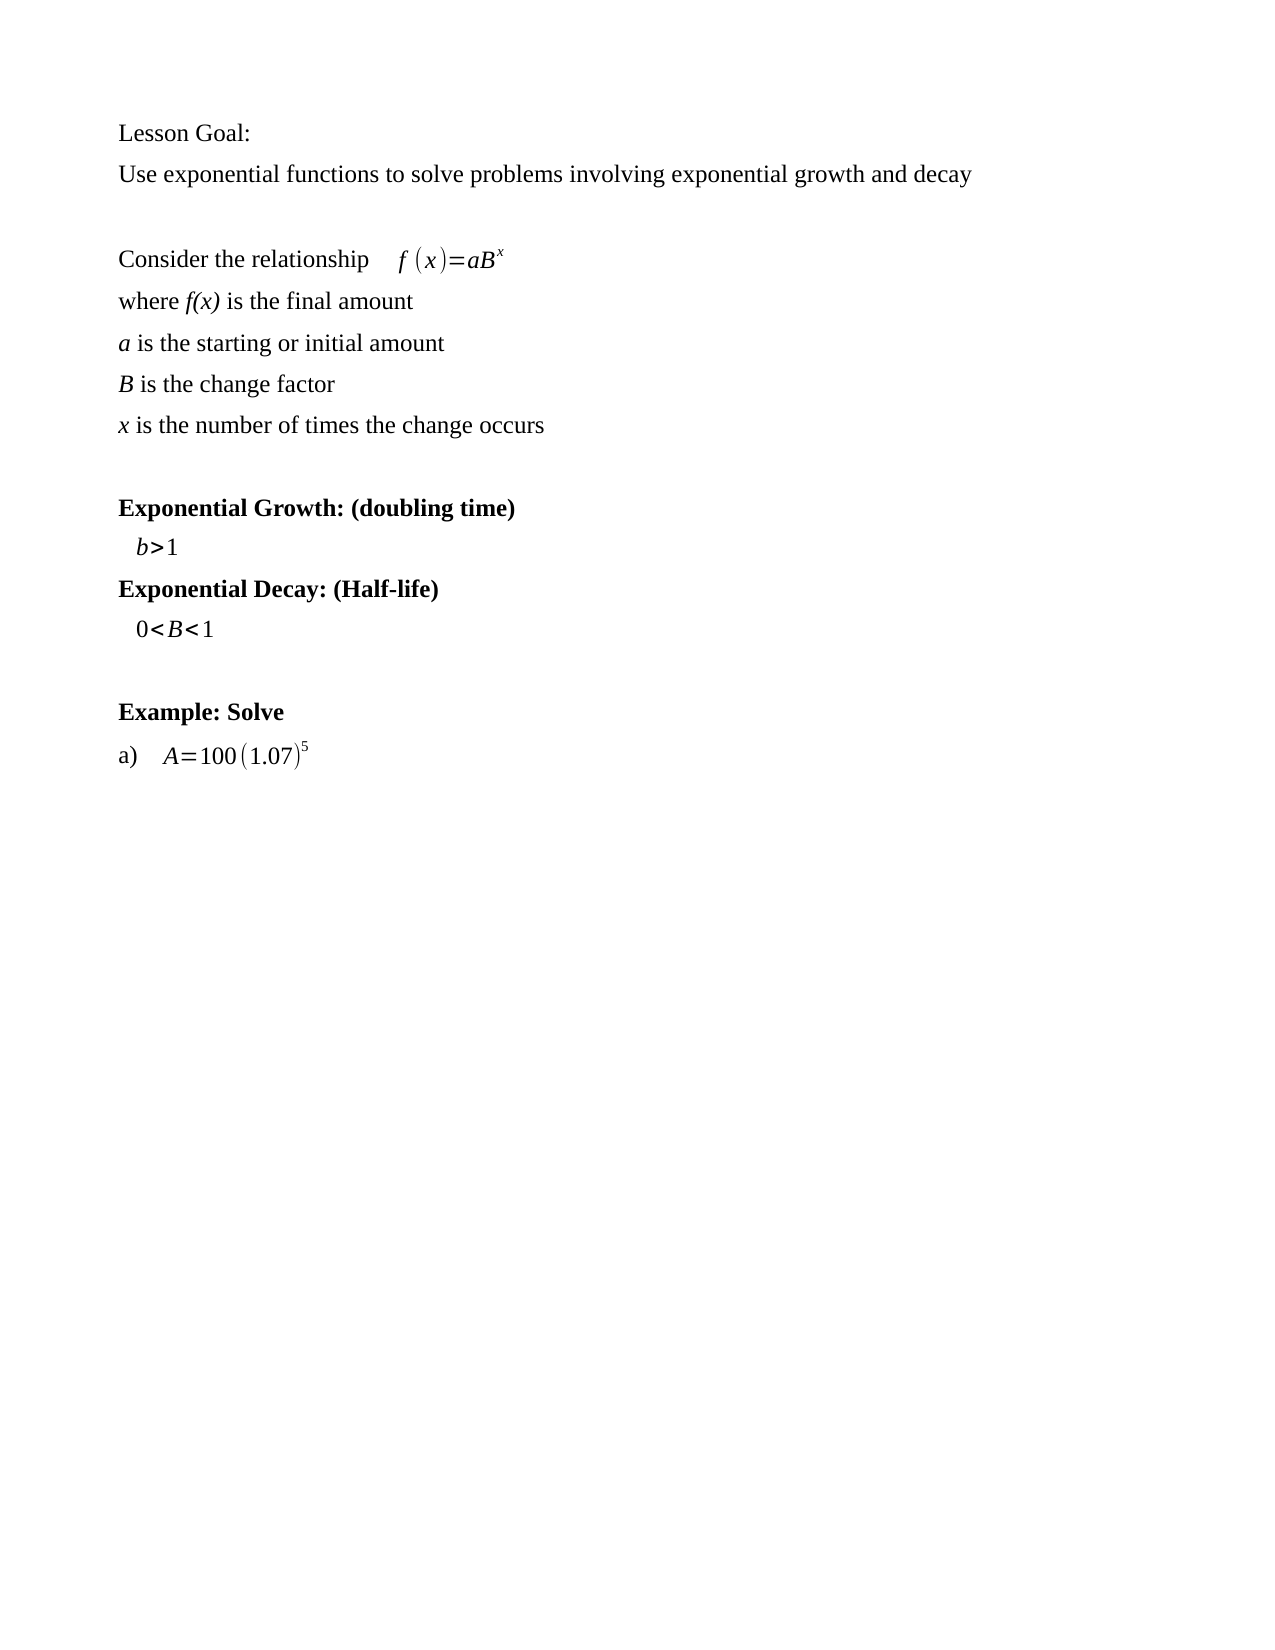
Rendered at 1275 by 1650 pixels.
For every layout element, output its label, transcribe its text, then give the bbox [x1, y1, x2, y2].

text Lesson Goal: [118, 118, 1157, 147]
text Exponential Decay: (Half-life) [118, 574, 1157, 603]
text where f(x) is the final amount [118, 286, 1157, 315]
text Consider the relationship [118, 242, 1157, 274]
text Example: Solve [118, 697, 1157, 725]
text a) [118, 738, 1157, 770]
text x is the number of times the change occurs [118, 410, 1157, 439]
text Exponential Growth: (doubling time) [118, 493, 1157, 521]
text B is the change factor [118, 369, 1157, 398]
text Use exponential functions to solve problems involving exponential growth and decay [118, 159, 1157, 188]
text a is the starting or initial amount [118, 328, 1157, 356]
